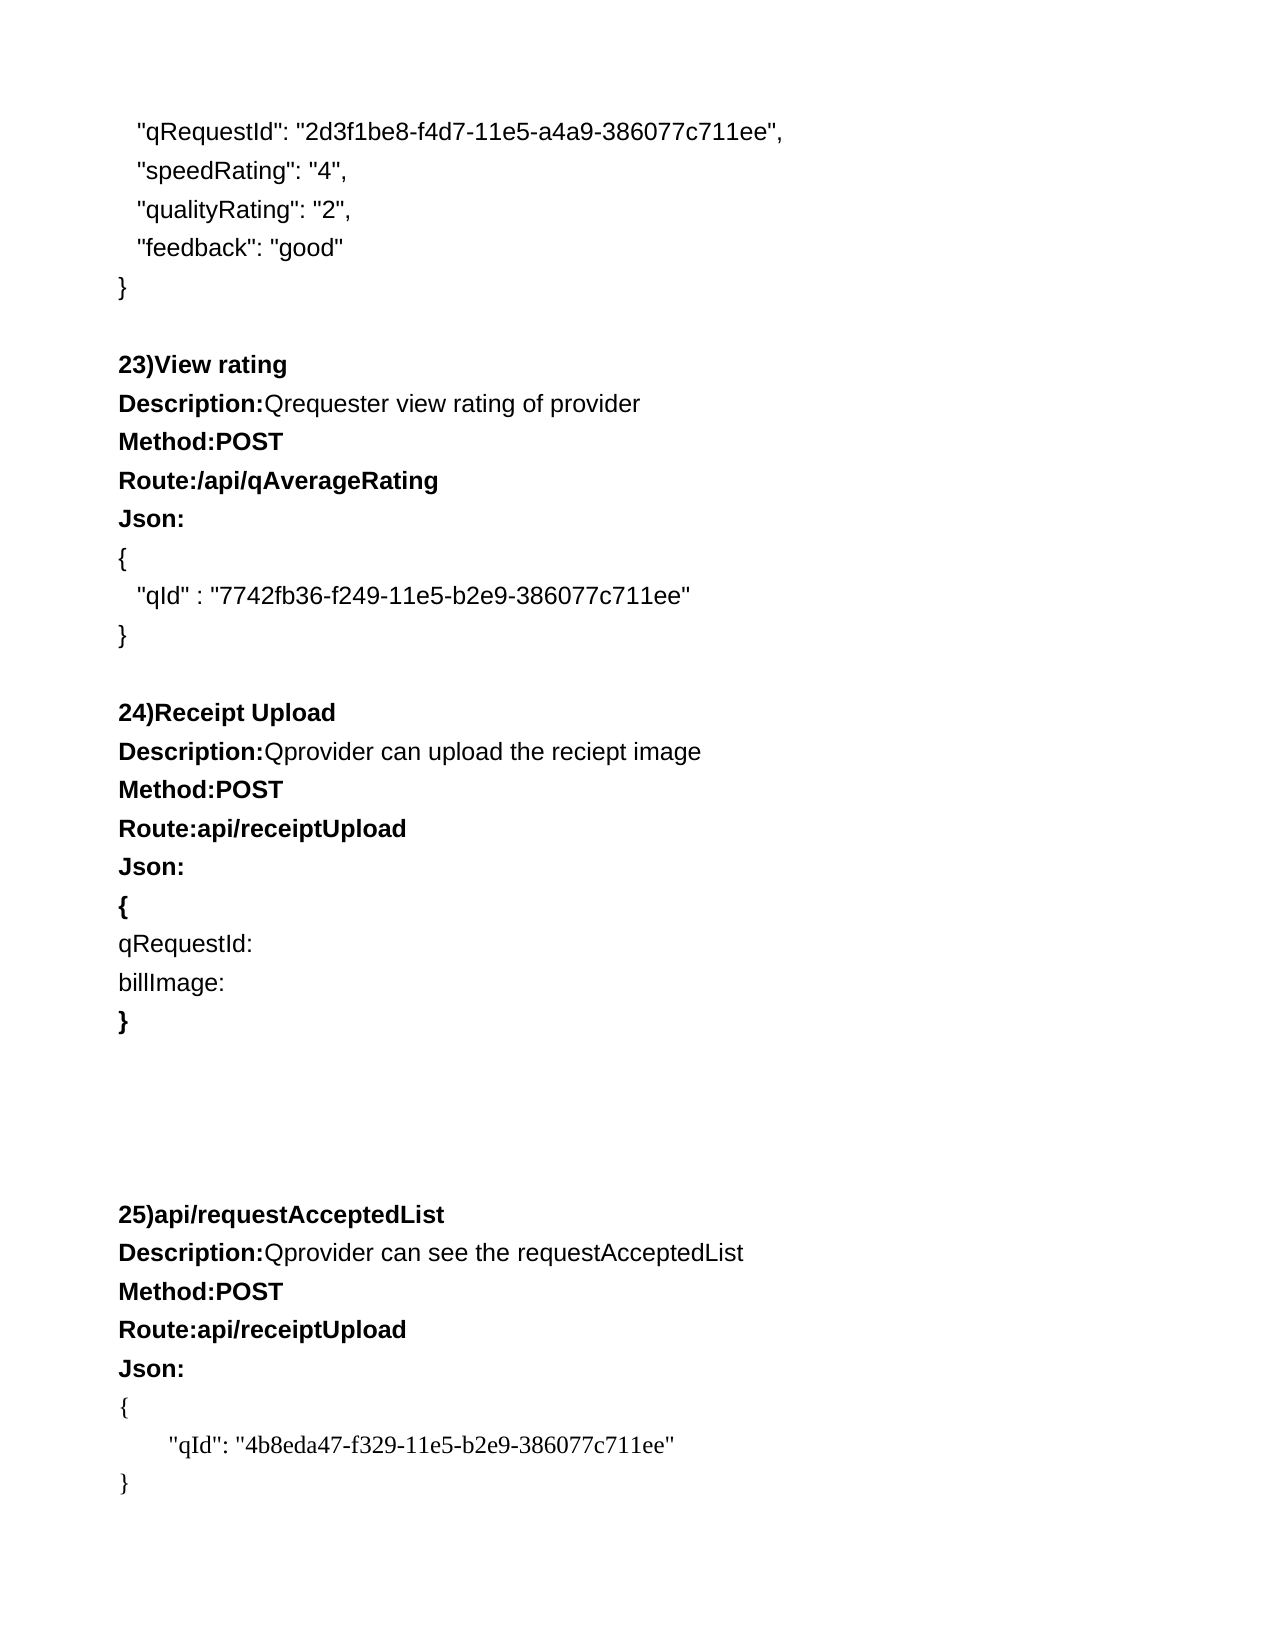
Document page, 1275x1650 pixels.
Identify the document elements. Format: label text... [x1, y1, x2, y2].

text Route:api/receiptUpload [118, 814, 1157, 842]
text Method:POST [118, 1278, 1157, 1306]
text "qRequestId": "2d3f1be8-f4d7-11e5-a4a9-386077c711ee", [118, 118, 1157, 146]
text } [118, 273, 1157, 301]
text "qId": "4b8eda47-f329-11e5-b2e9-386077c711ee" [118, 1431, 1157, 1459]
text } [118, 621, 1157, 648]
text 25)api/requestAcceptedList [118, 1201, 1157, 1229]
text Description:Qprovider can upload the reciept image [118, 738, 1157, 766]
text Json: [118, 1354, 1157, 1382]
text Route:api/receiptUpload [118, 1316, 1157, 1344]
text } [118, 1469, 1157, 1497]
text "qualityRating": "2", [118, 195, 1157, 223]
text { [118, 1393, 1157, 1421]
text qRequestId: [118, 930, 1157, 958]
text 24)Receipt Upload [118, 699, 1157, 727]
text billImage: [118, 968, 1157, 996]
text Json: [118, 853, 1157, 881]
text Description:Qprovider can see the requestAcceptedList [118, 1239, 1157, 1267]
text 23)View rating [118, 351, 1157, 379]
text { [118, 543, 1157, 571]
text Json: [118, 505, 1157, 533]
text "qId" : "7742fb36-f249-11e5-b2e9-386077c711ee" [118, 582, 1157, 610]
text Route:/api/qAverageRating [118, 467, 1157, 494]
text "speedRating": "4", [118, 157, 1157, 185]
text Method:POST [118, 776, 1157, 804]
text Method:POST [118, 428, 1157, 456]
text Description:Qrequester view rating of provider [118, 390, 1157, 418]
text { [118, 891, 1157, 919]
text "feedback": "good" [118, 234, 1157, 262]
text } [118, 1007, 1157, 1035]
